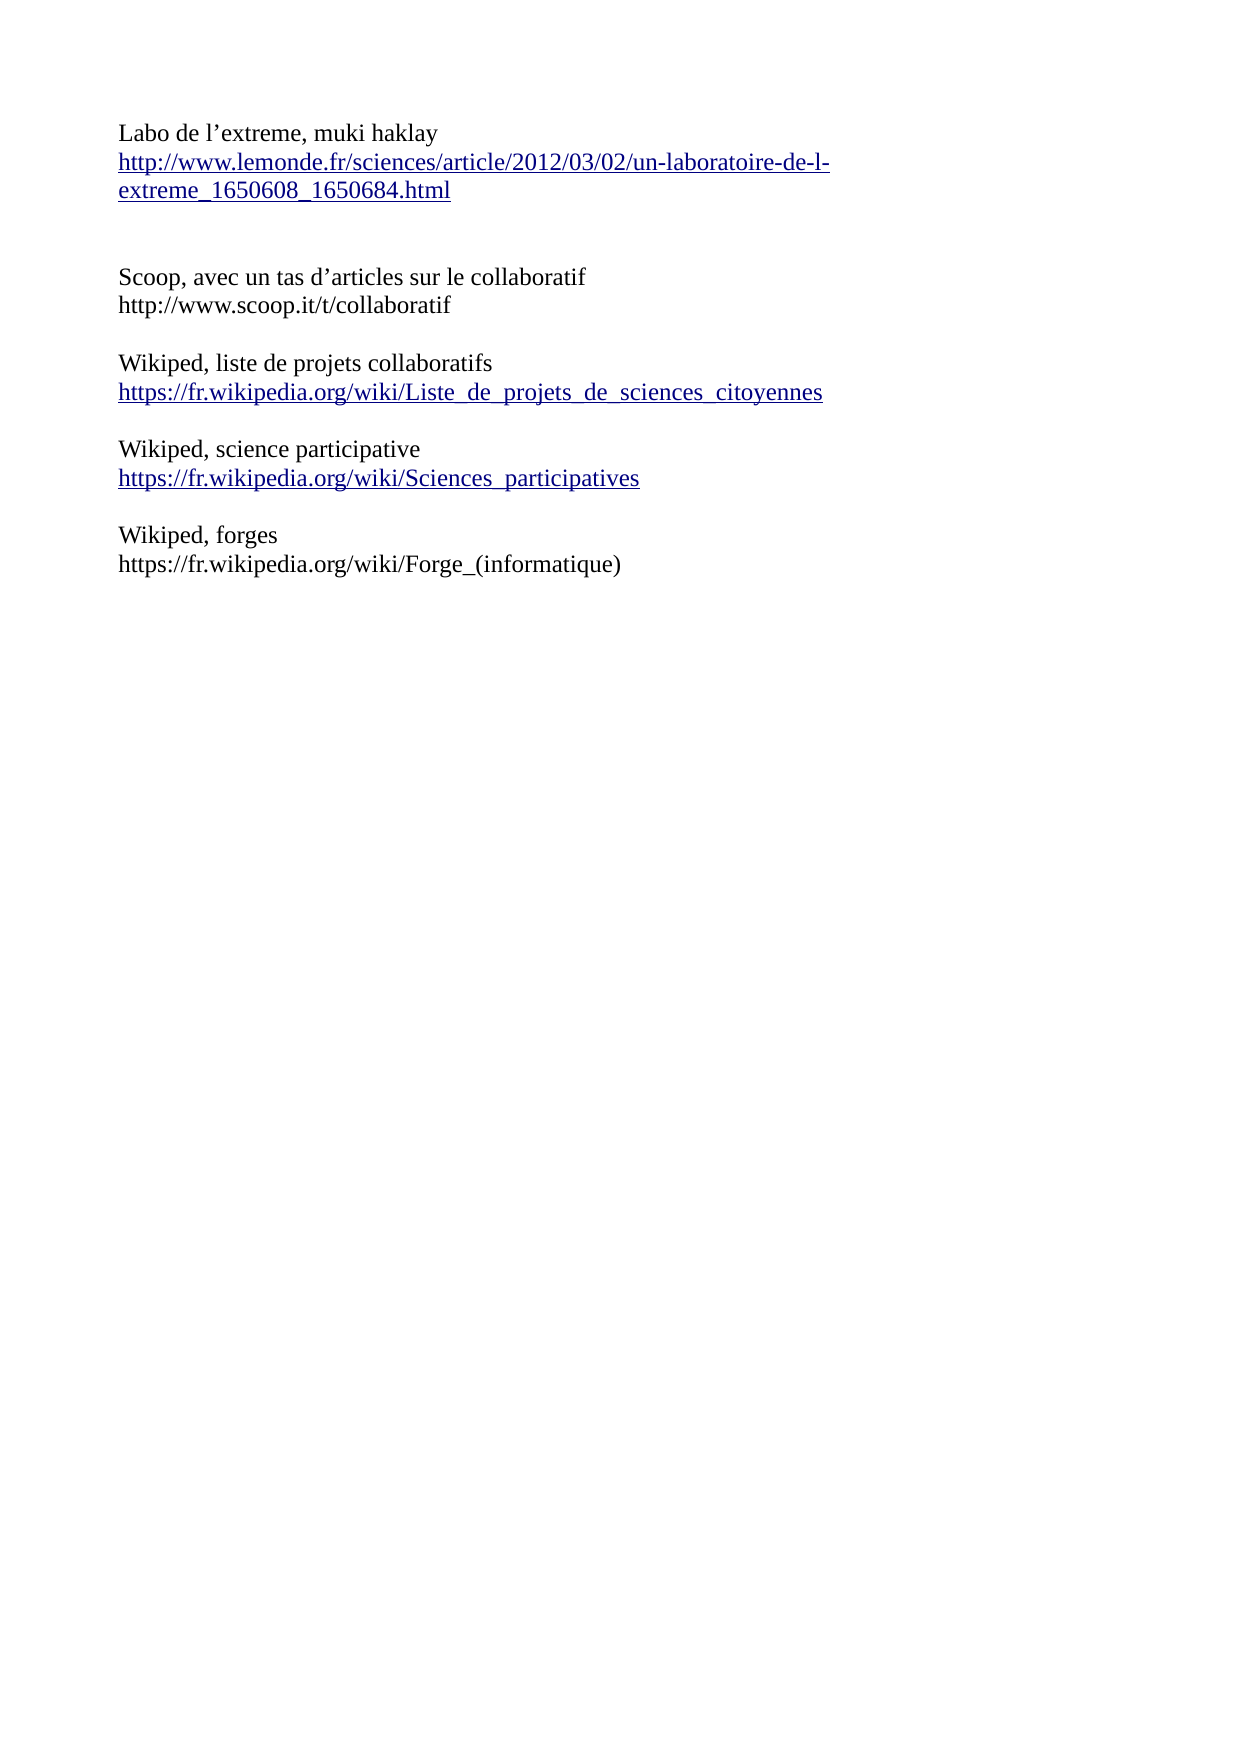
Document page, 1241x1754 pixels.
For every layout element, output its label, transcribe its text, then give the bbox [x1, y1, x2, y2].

text https://fr.wikipedia.org/wiki/Liste_de_projets_de_sciences_citoyennes [118, 377, 1122, 406]
text http://www.scoop.it/t/collaboratif [118, 291, 1122, 319]
text https://fr.wikipedia.org/wiki/Sciences_participatives [118, 463, 1122, 492]
text http://www.lemonde.fr/sciences/article/2012/03/02/un-laboratoire-de-l-extreme_1650608_1650684.html [118, 147, 1122, 204]
text Wikiped, forges [118, 521, 1122, 549]
text https://fr.wikipedia.org/wiki/Forge_(informatique) [118, 549, 1122, 578]
text Wikiped, science participative [118, 434, 1122, 463]
text Scoop, avec un tas d’articles sur le collaboratif [118, 262, 1122, 291]
text Wikiped, liste de projets collaboratifs [118, 348, 1122, 377]
text Labo de l’extreme, muki haklay [118, 118, 1122, 147]
